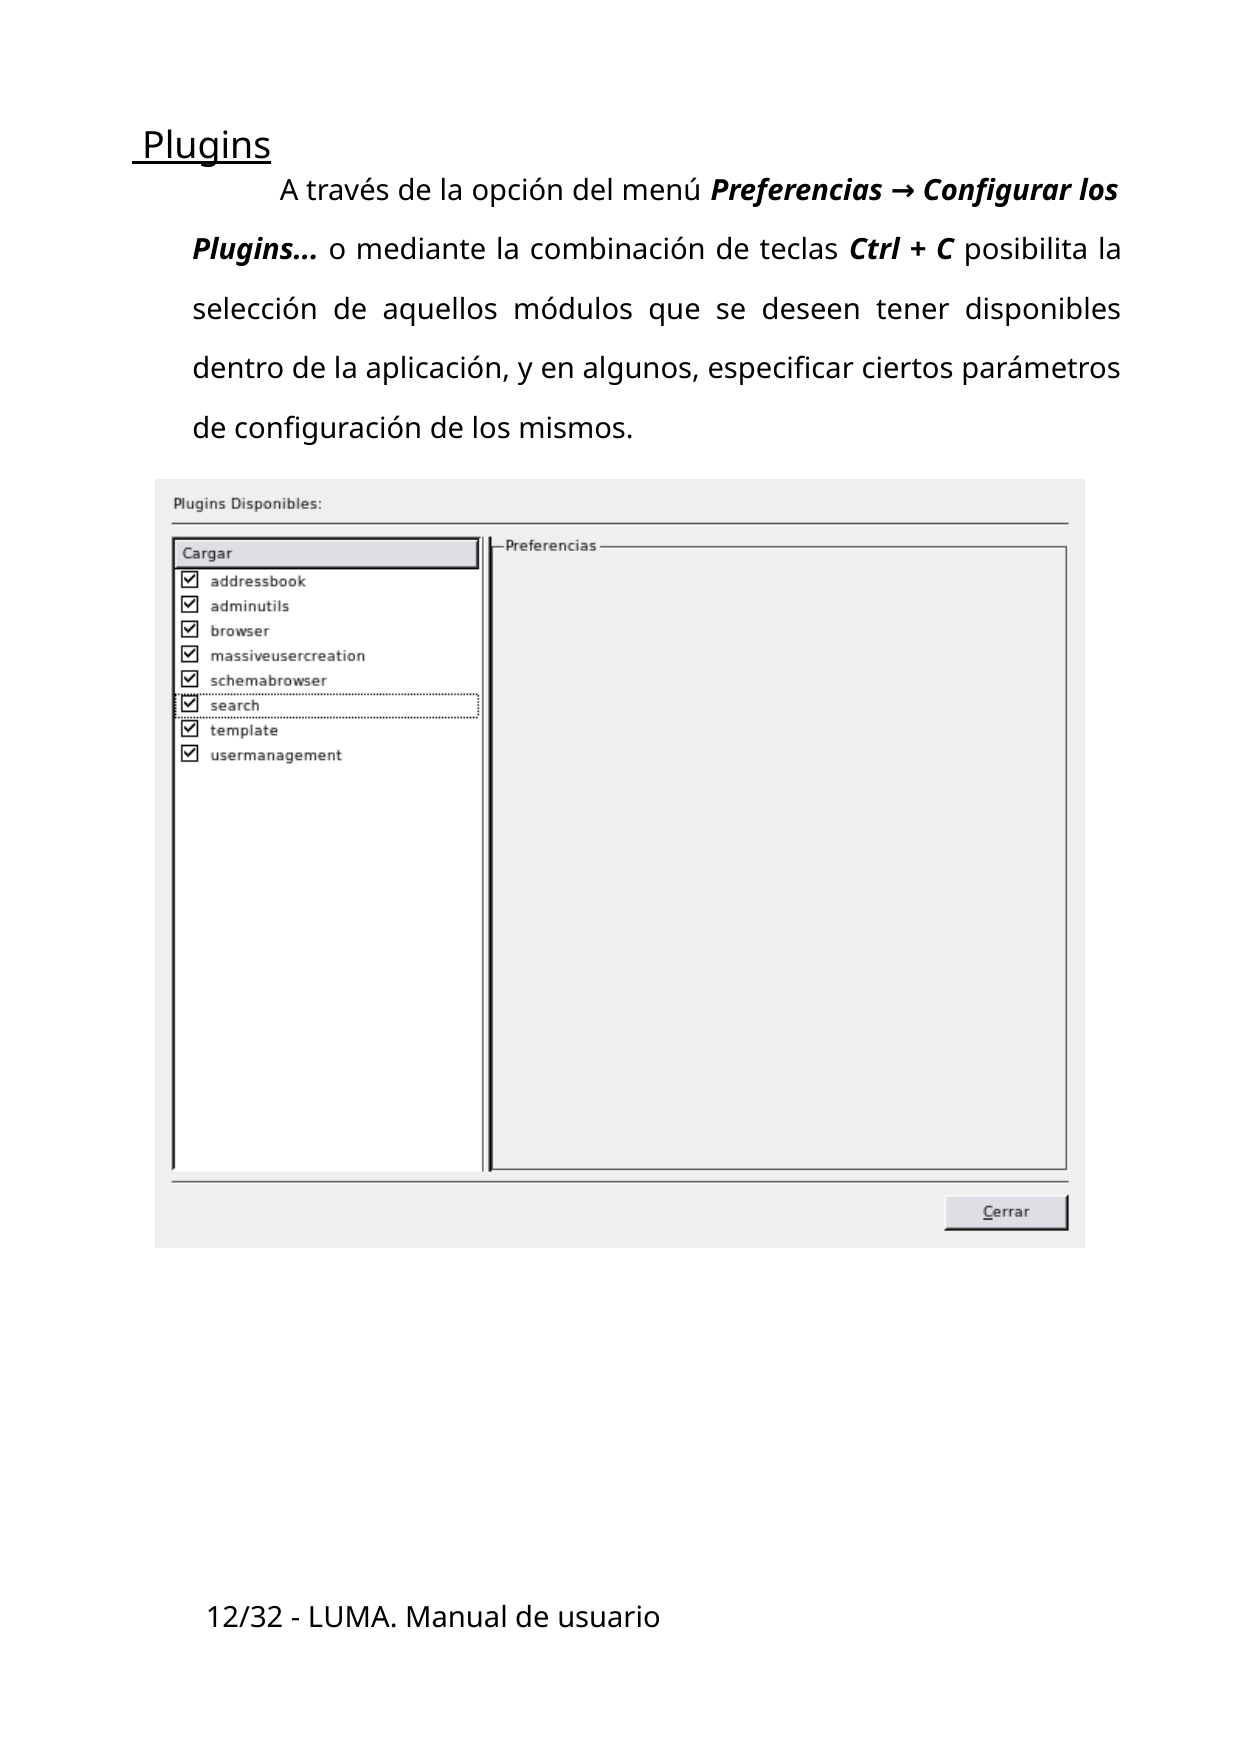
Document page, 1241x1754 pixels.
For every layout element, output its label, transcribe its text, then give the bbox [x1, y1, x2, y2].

picture [155, 479, 1086, 1248]
subtitle Plugins [132, 118, 1122, 169]
text A través de la opción del menú Preferencias → Configurar los Plugins... o mediante la combinación de teclas Ctrl + C posibilita la selección de aquellos módulos que se deseen tener disponibles dentro de la aplicación, y en algunos, especificar ciertos parámetros de configuración de los mismos. [192, 169, 1122, 447]
